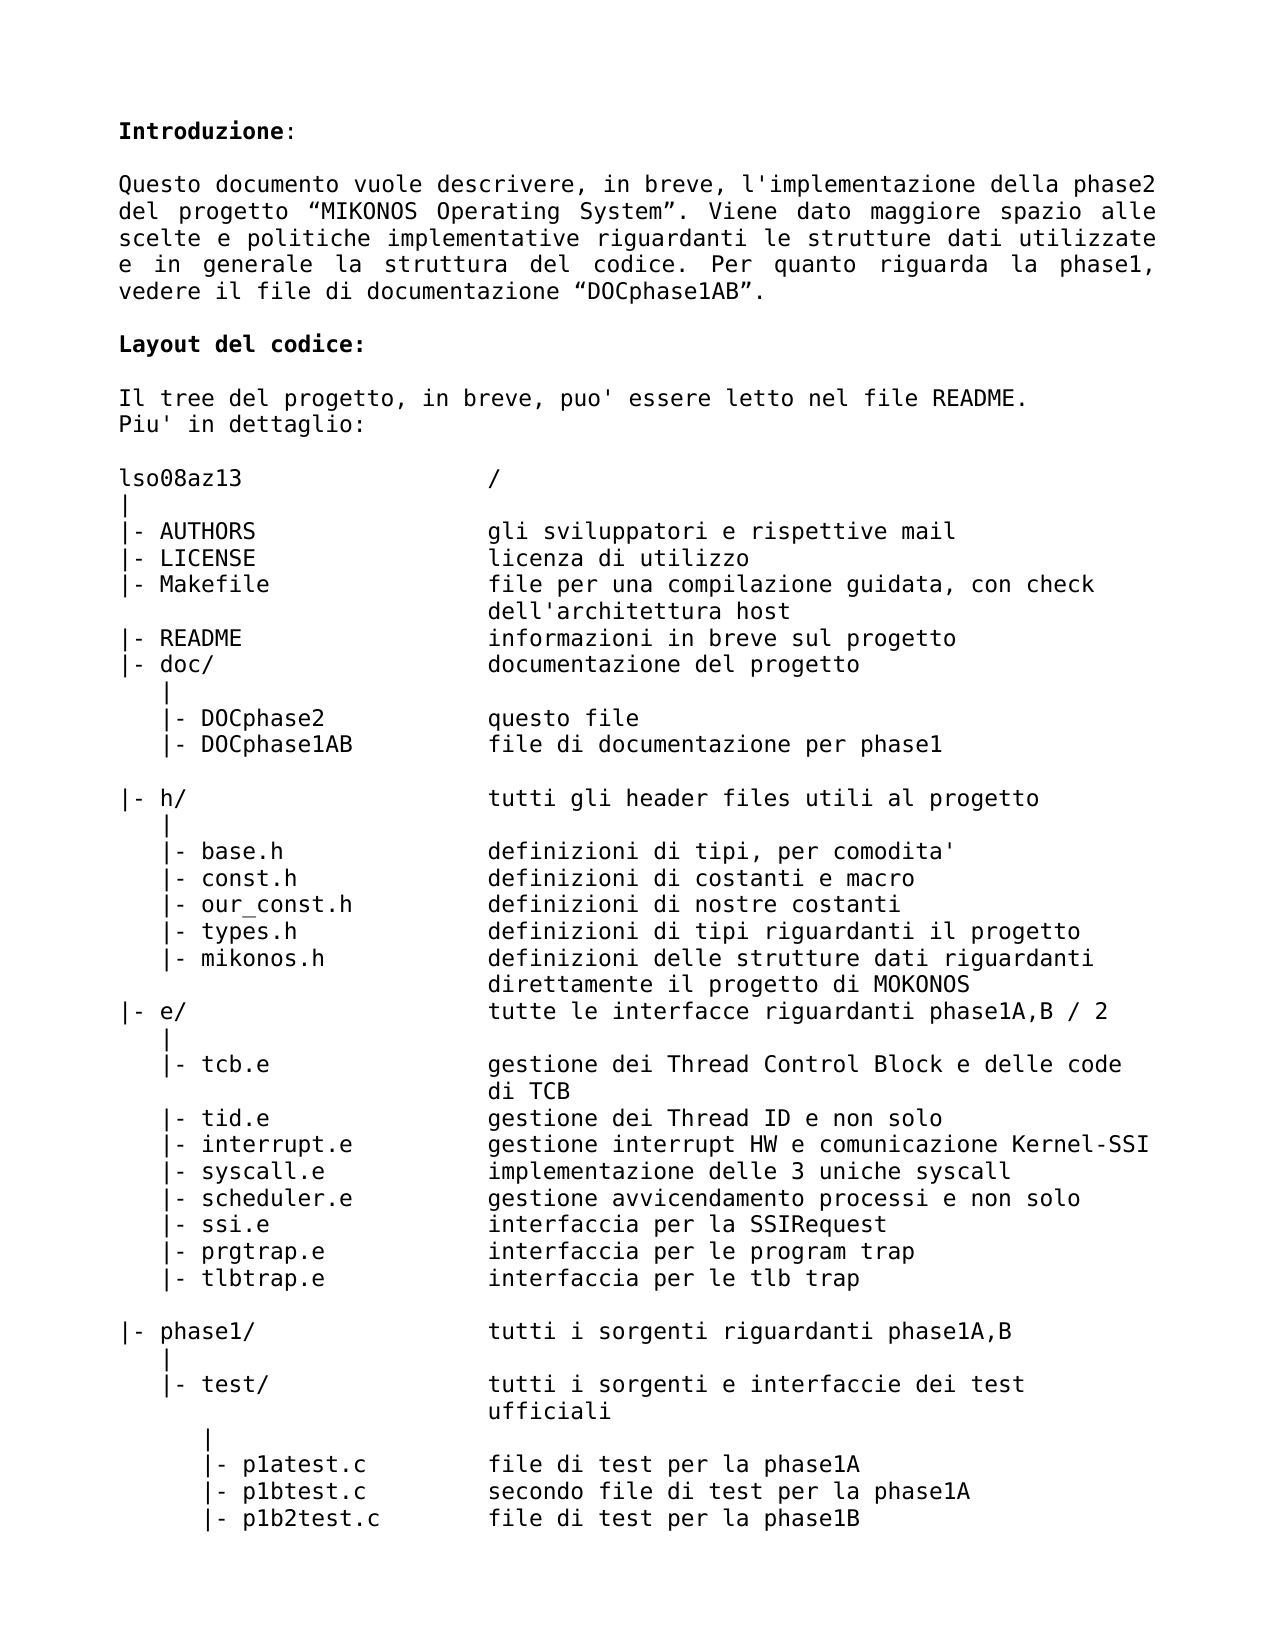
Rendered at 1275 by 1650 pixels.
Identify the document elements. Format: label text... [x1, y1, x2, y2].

text |- test/ tutti i sorgenti e interfaccie dei test ufficiali [118, 1371, 1157, 1425]
text |- prgtrap.e interfaccia per le program trap [118, 1238, 1157, 1265]
text |- README informazioni in breve sul progetto [118, 625, 1157, 651]
text | [118, 1025, 1157, 1051]
text |- tcb.e gestione dei Thread Control Block e delle code di TCB [118, 1051, 1157, 1105]
text |- our_const.h definizioni di nostre costanti [118, 891, 1157, 918]
text |- const.h definizioni di costanti e macro [118, 865, 1157, 891]
text |- tlbtrap.e interfaccia per le tlb trap [118, 1265, 1157, 1291]
text |- p1atest.c file di test per la phase1A [118, 1451, 1157, 1478]
text |- e/ tutte le interfacce riguardanti phase1A,B / 2 [118, 998, 1157, 1025]
text Piu' in dettaglio: [118, 411, 1157, 438]
text |- DOCphase2 questo file [118, 705, 1157, 731]
text lso08az13 / [118, 465, 1157, 491]
text Introduzione: [118, 118, 1157, 145]
text | [118, 811, 1157, 838]
text |- scheduler.e gestione avvicendamento processi e non solo [118, 1185, 1157, 1211]
text |- AUTHORS gli sviluppatori e rispettive mail [118, 518, 1157, 545]
text | [118, 678, 1157, 705]
text |- types.h definizioni di tipi riguardanti il progetto [118, 918, 1157, 945]
text |- h/ tutti gli header files utili al progetto [118, 785, 1157, 811]
text |- syscall.e implementazione delle 3 uniche syscall [118, 1158, 1157, 1185]
text | [118, 1345, 1157, 1371]
text |- phase1/ tutti i sorgenti riguardanti phase1A,B [118, 1318, 1157, 1345]
text |- base.h definizioni di tipi, per comodita' [118, 838, 1157, 865]
text |- p1btest.c secondo file di test per la phase1A [118, 1478, 1157, 1505]
text |- LICENSE licenza di utilizzo [118, 545, 1157, 571]
text |- p1b2test.c file di test per la phase1B [118, 1505, 1157, 1531]
text |- mikonos.h definizioni delle strutture dati riguardanti direttamente il progetto di MOKONOS [118, 945, 1157, 998]
text |- interrupt.e gestione interrupt HW e comunicazione Kernel-SSI [118, 1131, 1157, 1158]
text |- DOCphase1AB file di documentazione per phase1 [118, 731, 1157, 758]
text |- Makefile file per una compilazione guidata, con check dell'architettura host [118, 571, 1157, 625]
text | [118, 1425, 1157, 1451]
text Il tree del progetto, in breve, puo' essere letto nel file README. [118, 385, 1157, 411]
text Layout del codice: [118, 331, 1157, 358]
text |- ssi.e interfaccia per la SSIRequest [118, 1211, 1157, 1238]
text | [118, 491, 1157, 518]
text Questo documento vuole descrivere, in breve, l'implementazione della phase2 del progetto “MIKONOS Operating System”. Viene dato maggiore spazio alle scelte e politiche implementative riguardanti le strutture dati utilizzate e in generale la struttura del codice. Per quanto riguarda la phase1, vedere il file di documentazione “DOCphase1AB”. [118, 171, 1157, 305]
text |- tid.e gestione dei Thread ID e non solo [118, 1105, 1157, 1131]
text |- doc/ documentazione del progetto [118, 651, 1157, 678]
